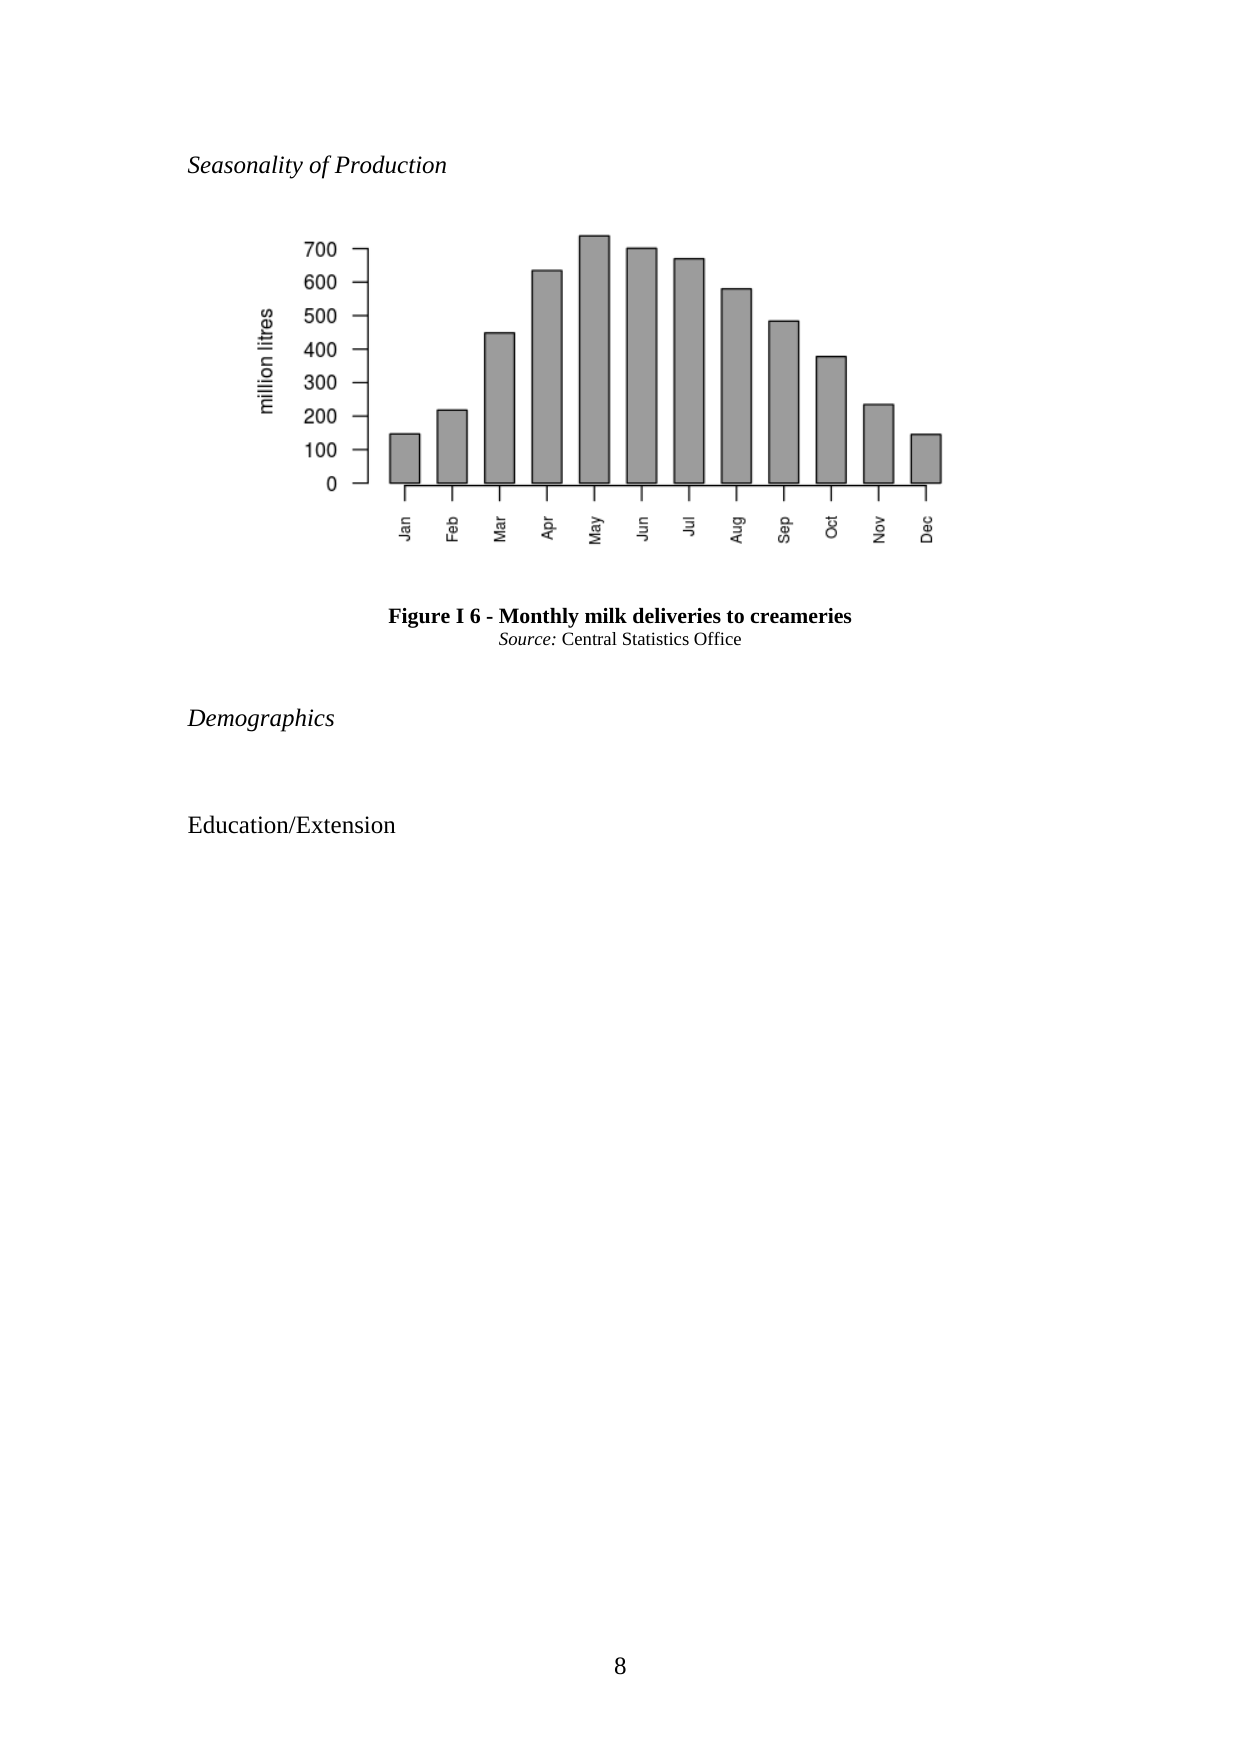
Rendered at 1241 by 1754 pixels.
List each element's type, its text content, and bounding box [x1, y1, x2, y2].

text Education/Extension [187, 810, 1053, 839]
subtitle Demographics [187, 703, 1053, 732]
subtitle Seasonality of Production [187, 150, 1053, 179]
text Source: Central Statistics Office [245, 628, 995, 649]
text Figure I 6 - Monthly milk deliveries to creameries [245, 603, 995, 628]
picture [245, 203, 996, 579]
